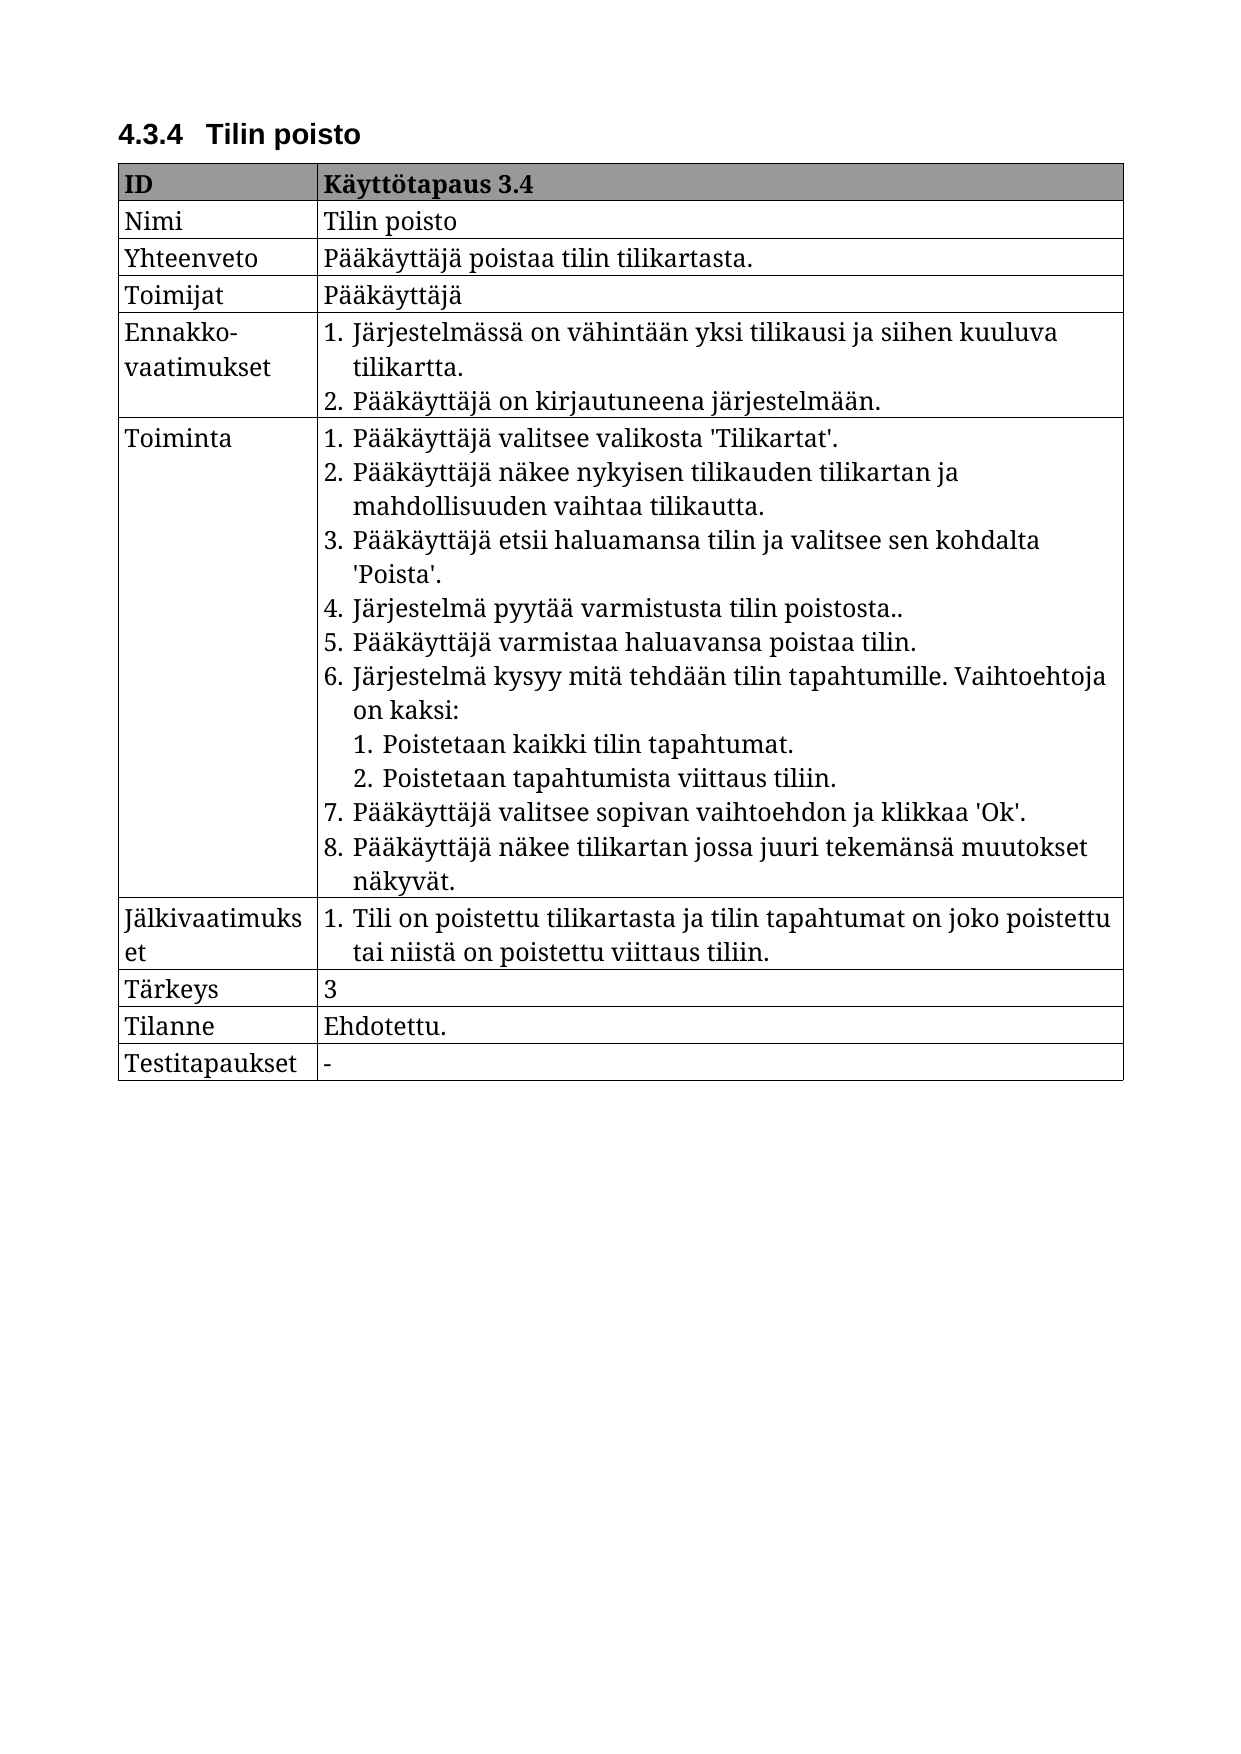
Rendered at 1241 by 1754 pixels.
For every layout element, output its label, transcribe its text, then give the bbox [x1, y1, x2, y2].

subtitle Tilin poisto [118, 118, 1122, 151]
table_cell Tilanne [119, 1007, 317, 1043]
table_header Käyttötapaus 3.4 [318, 164, 1123, 200]
table_cell Ehdotettu. [318, 1007, 1123, 1043]
table_cell Tärkeys [119, 970, 317, 1006]
table_cell Järjestelmässä on vähintään yksi tilikausi ja siihen kuuluva tilikartta. Pääkäyttäjä on kirjautuneena järjestelmään. [318, 313, 1123, 417]
table_cell Pääkäyttäjä [318, 276, 1123, 312]
table_cell 3 [318, 970, 1123, 1006]
table_cell - [318, 1044, 1123, 1080]
table_header ID [119, 164, 317, 200]
table_cell Yhteenveto [119, 239, 317, 275]
table_cell Toiminta [119, 418, 317, 897]
table_cell Nimi [119, 201, 317, 238]
table_cell Tilin poisto [318, 201, 1123, 238]
table_cell Pääkäyttäjä valitsee valikosta 'Tilikartat'. Pääkäyttäjä näkee nykyisen tilikauden tilikartan ja mahdollisuuden vaihtaa tilikautta. Pääkäyttäjä etsii haluamansa tilin ja valitsee sen kohdalta 'Poista'. Järjestelmä pyytää varmistusta tilin poistosta.. Pääkäyttäjä varmistaa haluavansa poistaa tilin. Järjestelmä kysyy mitä tehdään tilin tapahtumille. Vaihtoehtoja on kaksi: Poistetaan kaikki tilin tapahtumat. Poistetaan tapahtumista viittaus tiliin. Pääkäyttäjä valitsee sopivan vaihtoehdon ja klikkaa 'Ok'. Pääkäyttäjä näkee tilikartan jossa juuri tekemänsä muutokset näkyvät. [318, 418, 1123, 897]
table_cell Ennakko-vaatimukset [119, 313, 317, 417]
table_cell Jälkivaatimukset [119, 898, 317, 968]
table_cell Toimijat [119, 276, 317, 312]
table_cell Tili on poistettu tilikartasta ja tilin tapahtumat on joko poistettu tai niistä on poistettu viittaus tiliin. [318, 898, 1123, 968]
table_cell Testitapaukset [119, 1044, 317, 1080]
table_cell Pääkäyttäjä poistaa tilin tilikartasta. [318, 239, 1123, 275]
